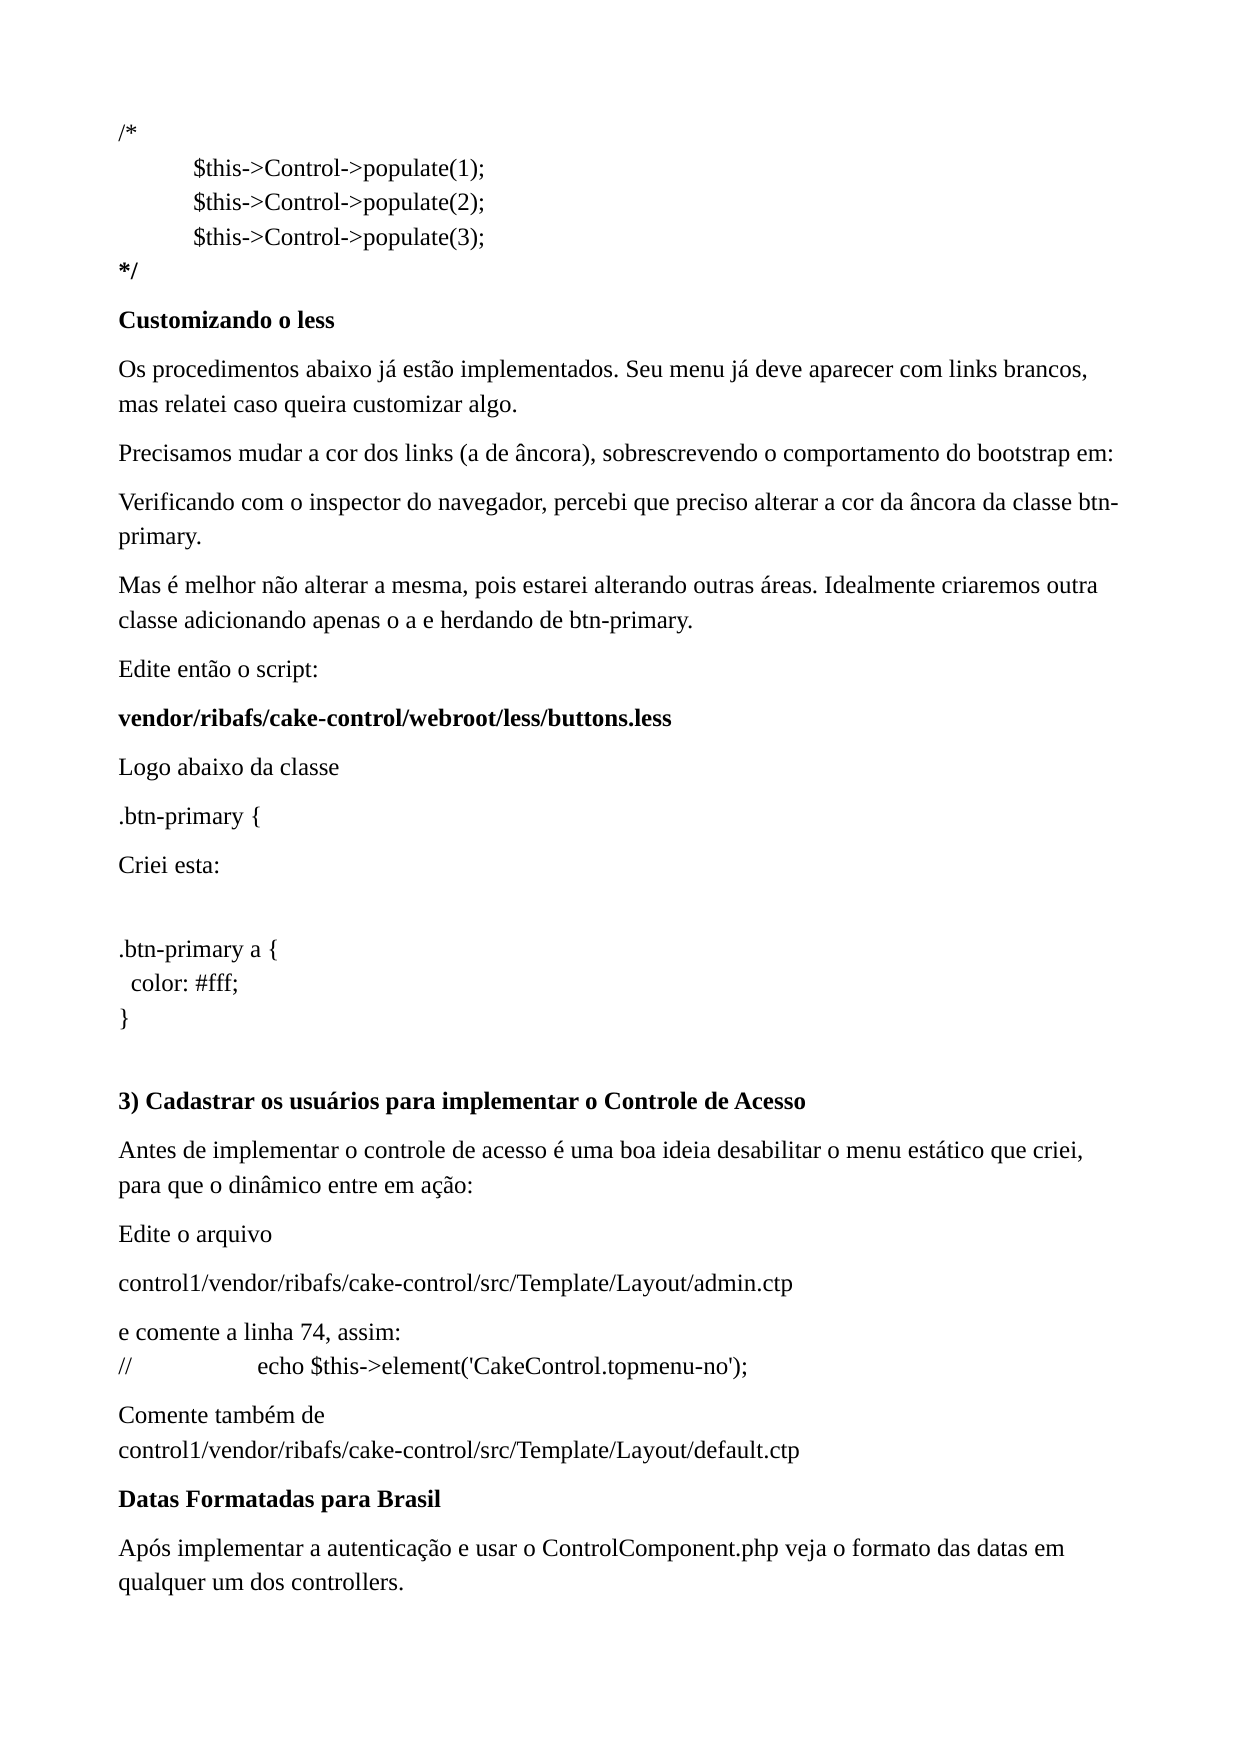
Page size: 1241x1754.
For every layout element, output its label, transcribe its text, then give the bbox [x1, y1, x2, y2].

text e comente a linha 74, assim: // echo $this->element('CakeControl.topmenu-no'); [118, 1317, 1122, 1380]
text Logo abaixo da classe [118, 752, 1122, 781]
text 3) Cadastrar os usuários para implementar o Controle de Acesso [118, 1052, 1122, 1115]
text control1/vendor/ribafs/cake-control/src/Template/Layout/admin.ctp [118, 1268, 1122, 1297]
text Customizando o less [118, 305, 1122, 334]
text Criei esta: [118, 850, 1122, 879]
text .btn-primary { [118, 801, 1122, 830]
text Precisamos mudar a cor dos links (a de âncora), sobrescrevendo o comportamento do bootstrap em: [118, 438, 1122, 466]
text Mas é melhor não alterar a mesma, pois estarei alterando outras áreas. Idealmente criaremos outra classe adicionando apenas o a e herdando de btn-primary. [118, 570, 1122, 633]
text Datas Formatadas para Brasil [118, 1484, 1122, 1513]
text Verificando com o inspector do navegador, percebi que preciso alterar a cor da âncora da classe btn-primary. [118, 487, 1122, 550]
text Antes de implementar o controle de acesso é uma boa ideia desabilitar o menu estático que criei, para que o dinâmico entre em ação: [118, 1135, 1122, 1198]
text Os procedimentos abaixo já estão implementados. Seu menu já deve aparecer com links brancos, mas relatei caso queira customizar algo. [118, 354, 1122, 417]
text /* $this->Control->populate(1); $this->Control->populate(2); $this->Control->populate(3); */ [118, 118, 1122, 285]
text .btn-primary a { color: #fff; } [118, 899, 1122, 1031]
text Edite então o script: [118, 654, 1122, 683]
text Edite o arquivo [118, 1219, 1122, 1247]
text Após implementar a autenticação e usar o ControlComponent.php veja o formato das datas em qualquer um dos controllers. [118, 1533, 1122, 1596]
text vendor/ribafs/cake-control/webroot/less/buttons.less [118, 703, 1122, 732]
text Comente também de control1/vendor/ribafs/cake-control/src/Template/Layout/default.ctp [118, 1400, 1122, 1464]
